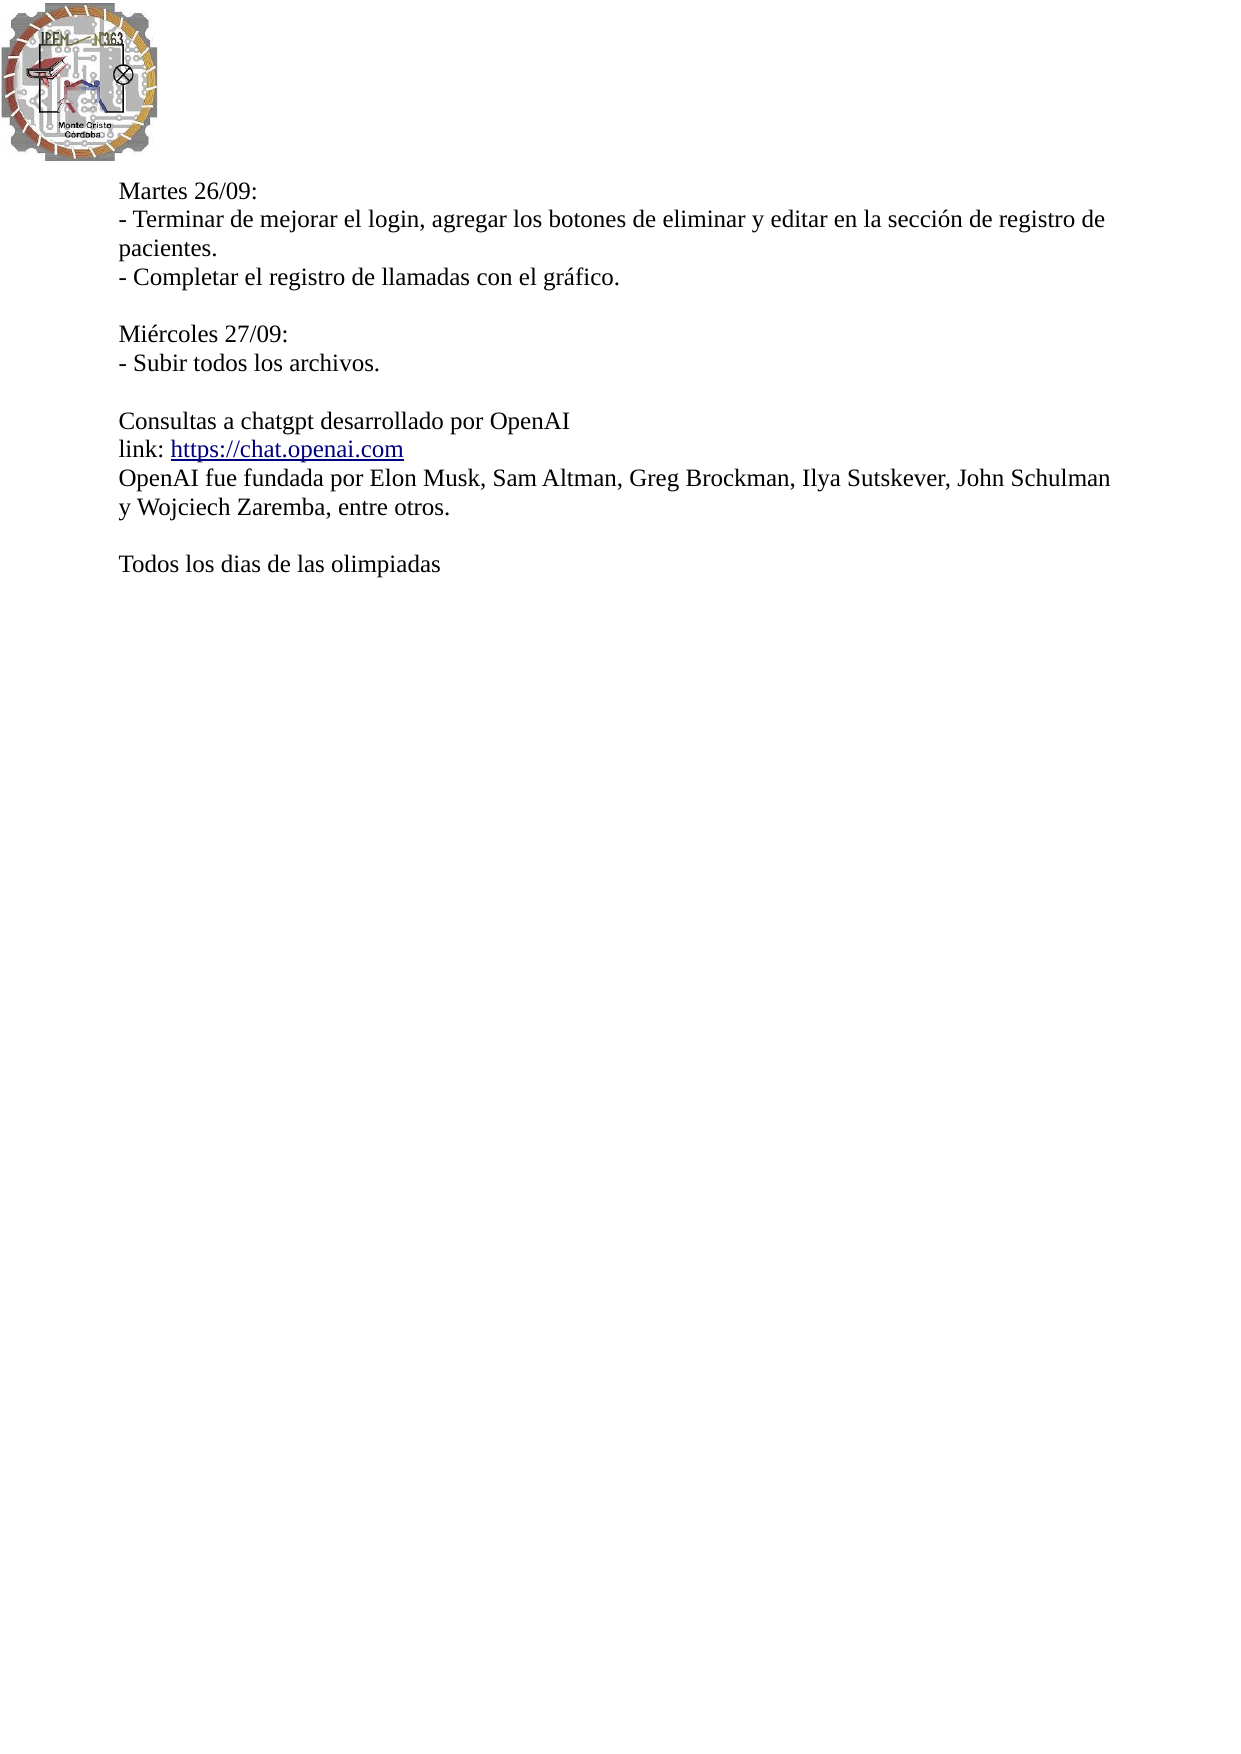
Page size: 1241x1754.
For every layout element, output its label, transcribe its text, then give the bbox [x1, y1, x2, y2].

text - Terminar de mejorar el login, agregar los botones de eliminar y editar en la sección de registro de pacientes. [118, 204, 1122, 262]
text OpenAI fue fundada por Elon Musk, Sam Altman, Greg Brockman, Ilya Sutskever, John Schulman y Wojciech Zaremba, entre otros. [118, 463, 1122, 521]
text - Subir todos los archivos. [118, 348, 1122, 377]
text Martes 26/09: [118, 176, 1122, 204]
text Todos los dias de las olimpiadas [118, 549, 1122, 578]
text Consultas a chatgpt desarrollado por OpenAI [118, 406, 1122, 434]
text Miércoles 27/09: [118, 319, 1122, 348]
picture [1, 3, 158, 161]
text link: https://chat.openai.com [118, 434, 1122, 463]
text - Completar el registro de llamadas con el gráfico. [118, 262, 1122, 291]
